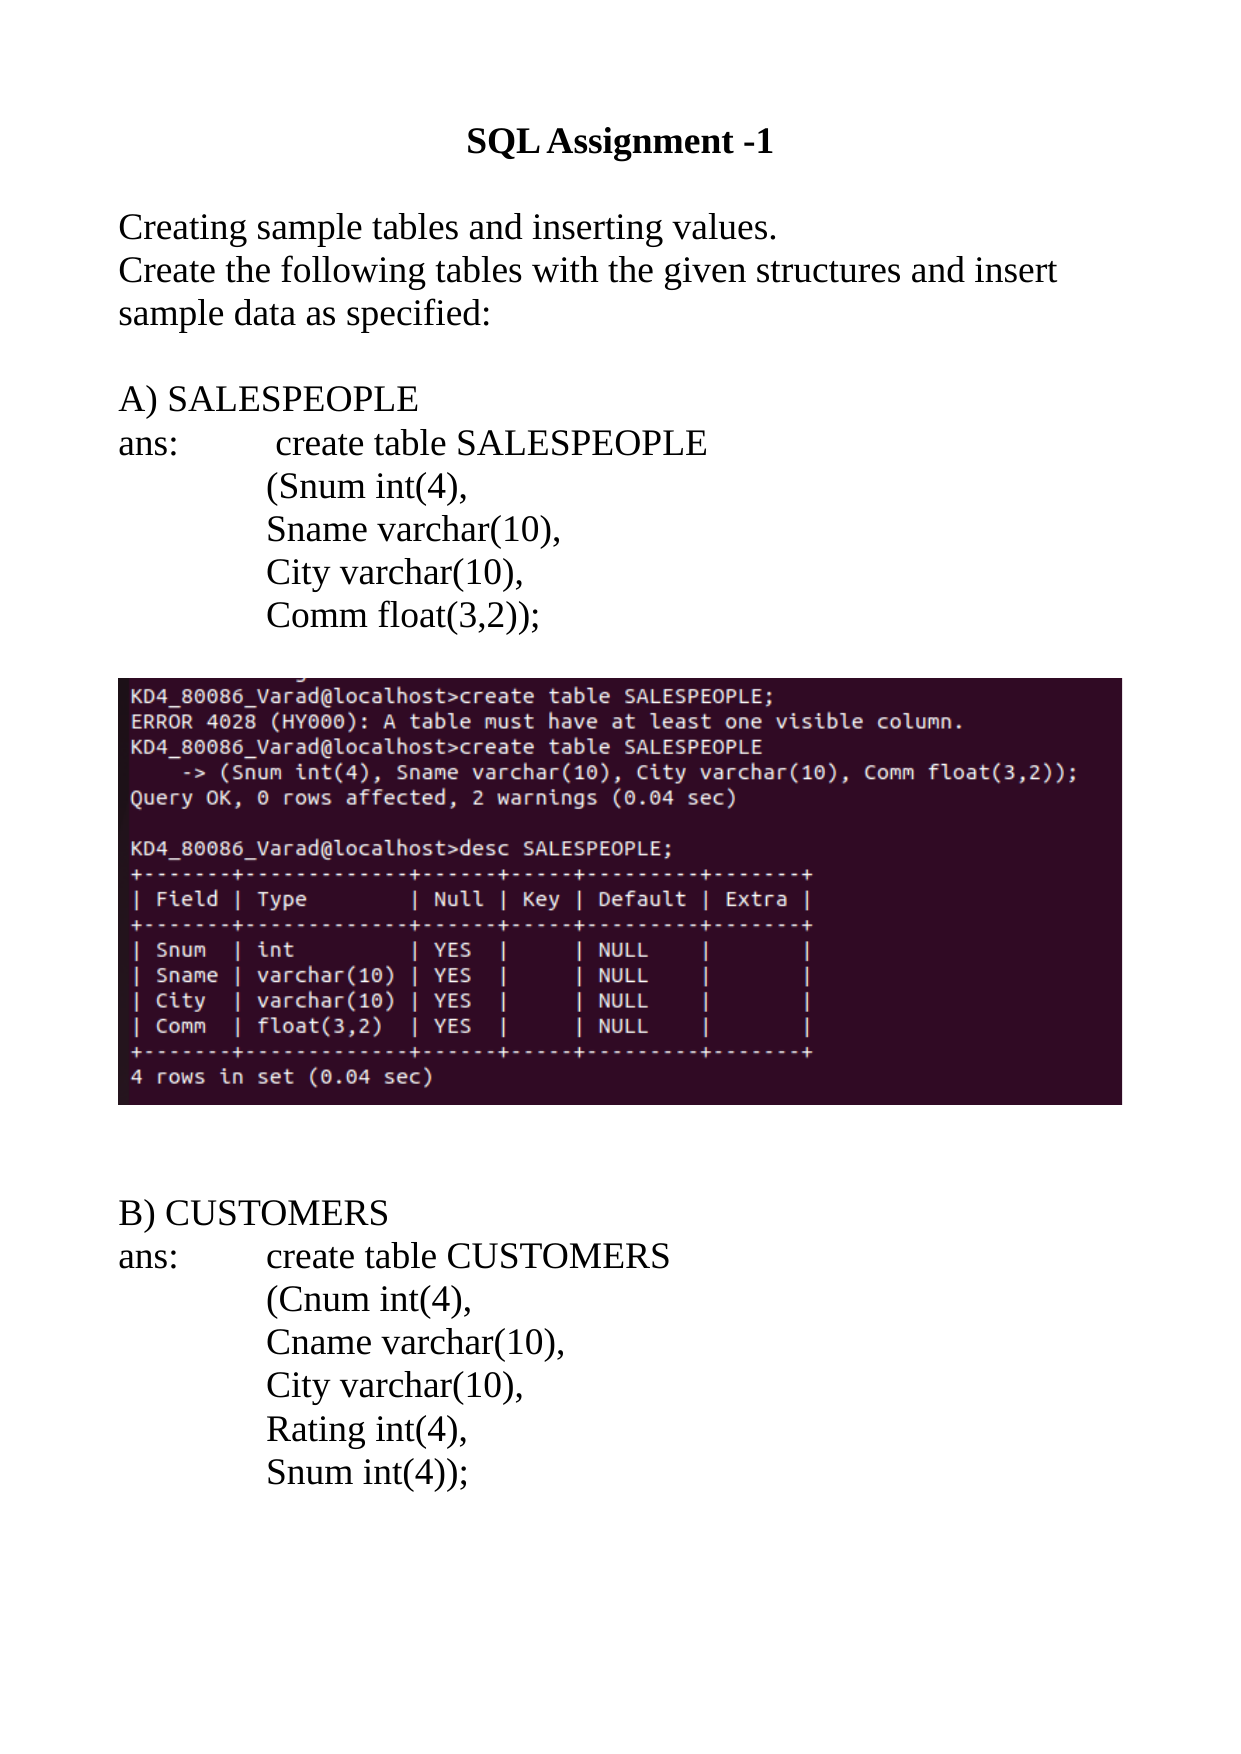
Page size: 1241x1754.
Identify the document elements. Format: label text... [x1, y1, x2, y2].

text City varchar(10), [118, 1363, 1122, 1406]
text (Cnum int(4), [118, 1277, 1122, 1320]
picture [118, 678, 1123, 1105]
text Snum int(4)); [118, 1449, 1122, 1492]
text B) CUSTOMERS [118, 1190, 1122, 1233]
text Rating int(4), [118, 1406, 1122, 1449]
text A) SALESPEOPLE [118, 377, 1122, 420]
text Creating sample tables and inserting values. [118, 204, 1122, 247]
text ans: create table CUSTOMERS [118, 1233, 1122, 1277]
text Cname varchar(10), [118, 1320, 1122, 1363]
text (Snum int(4), [118, 463, 1122, 506]
text Create the following tables with the given structures and insert sample data as specified: [118, 247, 1122, 334]
text SQL Assignment -1 [118, 118, 1122, 161]
text ans: create table SALESPEOPLE [118, 420, 1122, 463]
text City varchar(10), [118, 549, 1122, 592]
text Comm float(3,2)); [118, 592, 1122, 636]
text Sname varchar(10), [118, 506, 1122, 549]
